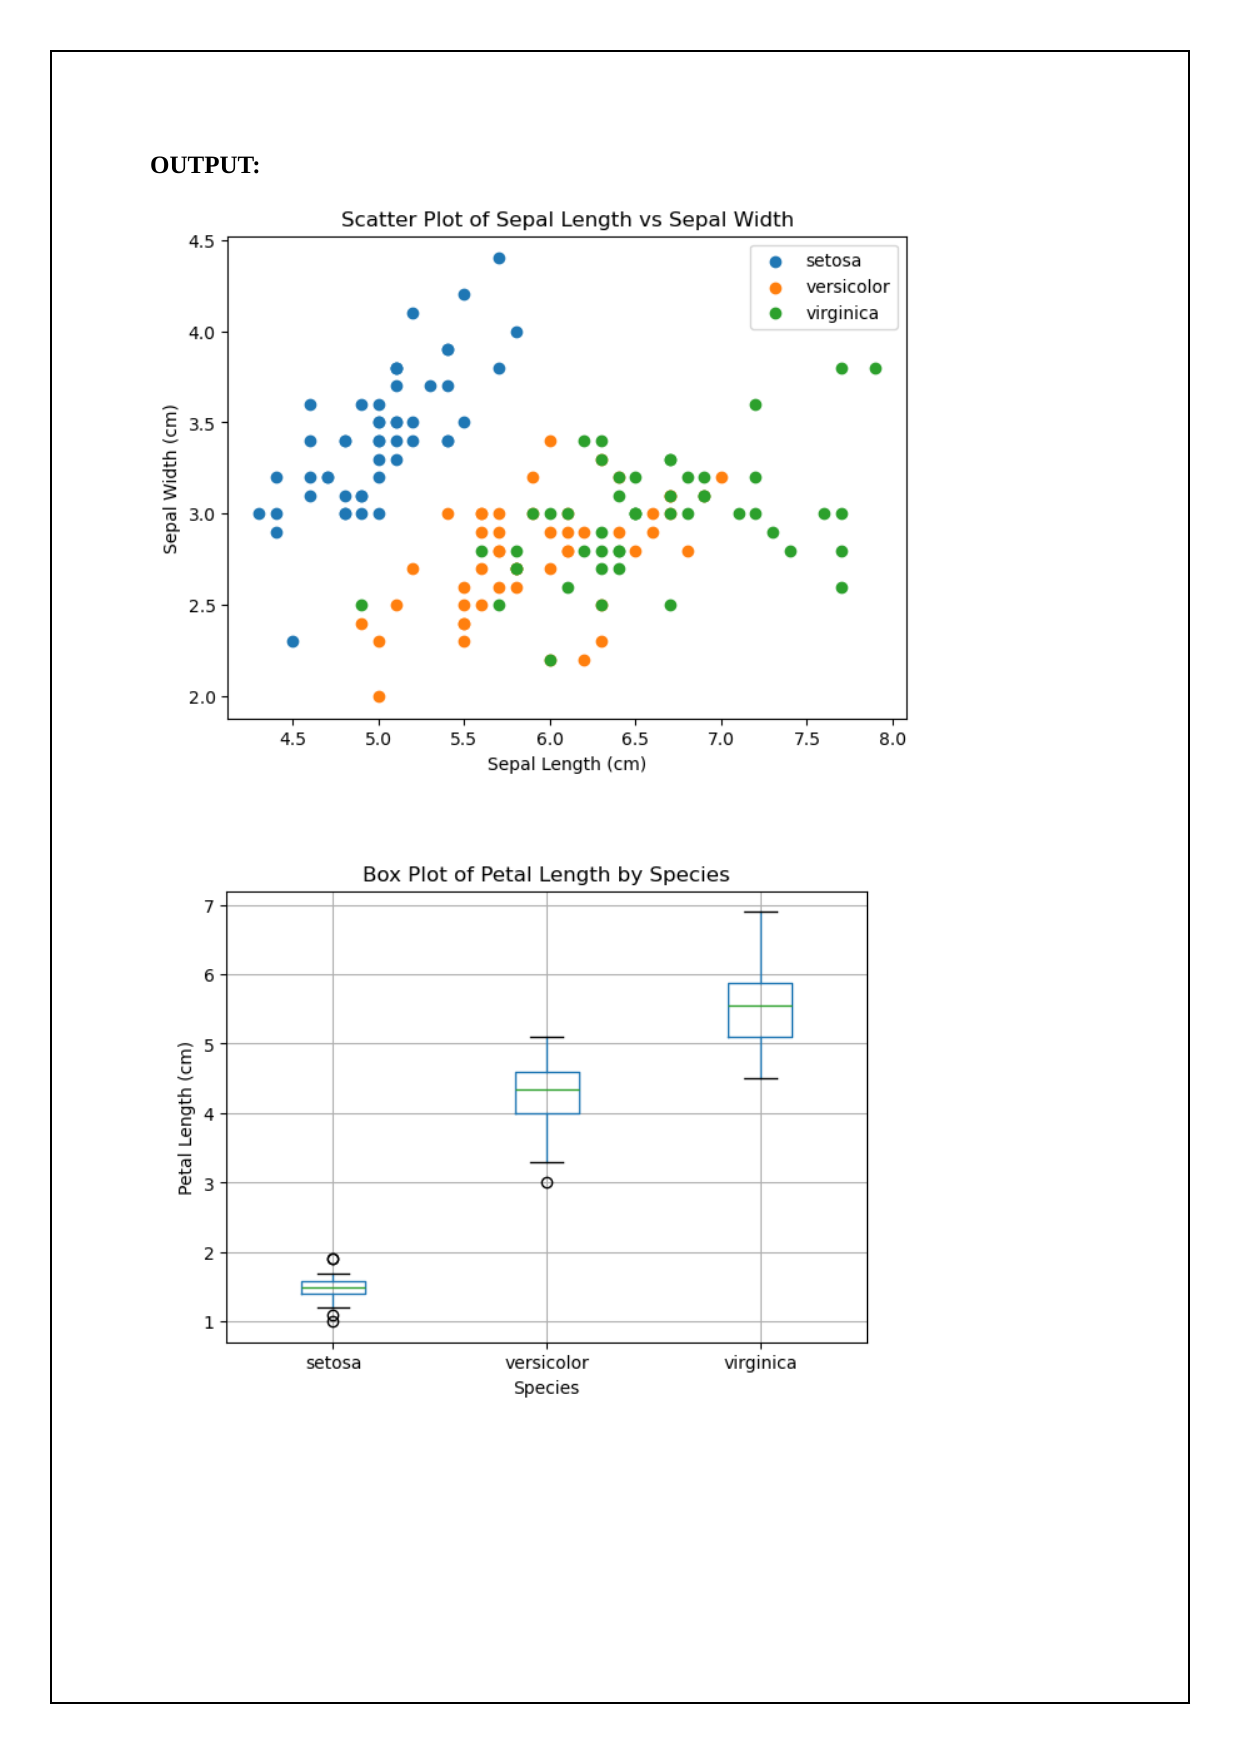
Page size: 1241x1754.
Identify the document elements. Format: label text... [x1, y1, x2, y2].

picture [150, 854, 877, 1399]
text OUTPUT: [150, 150, 1090, 179]
picture [150, 199, 934, 784]
